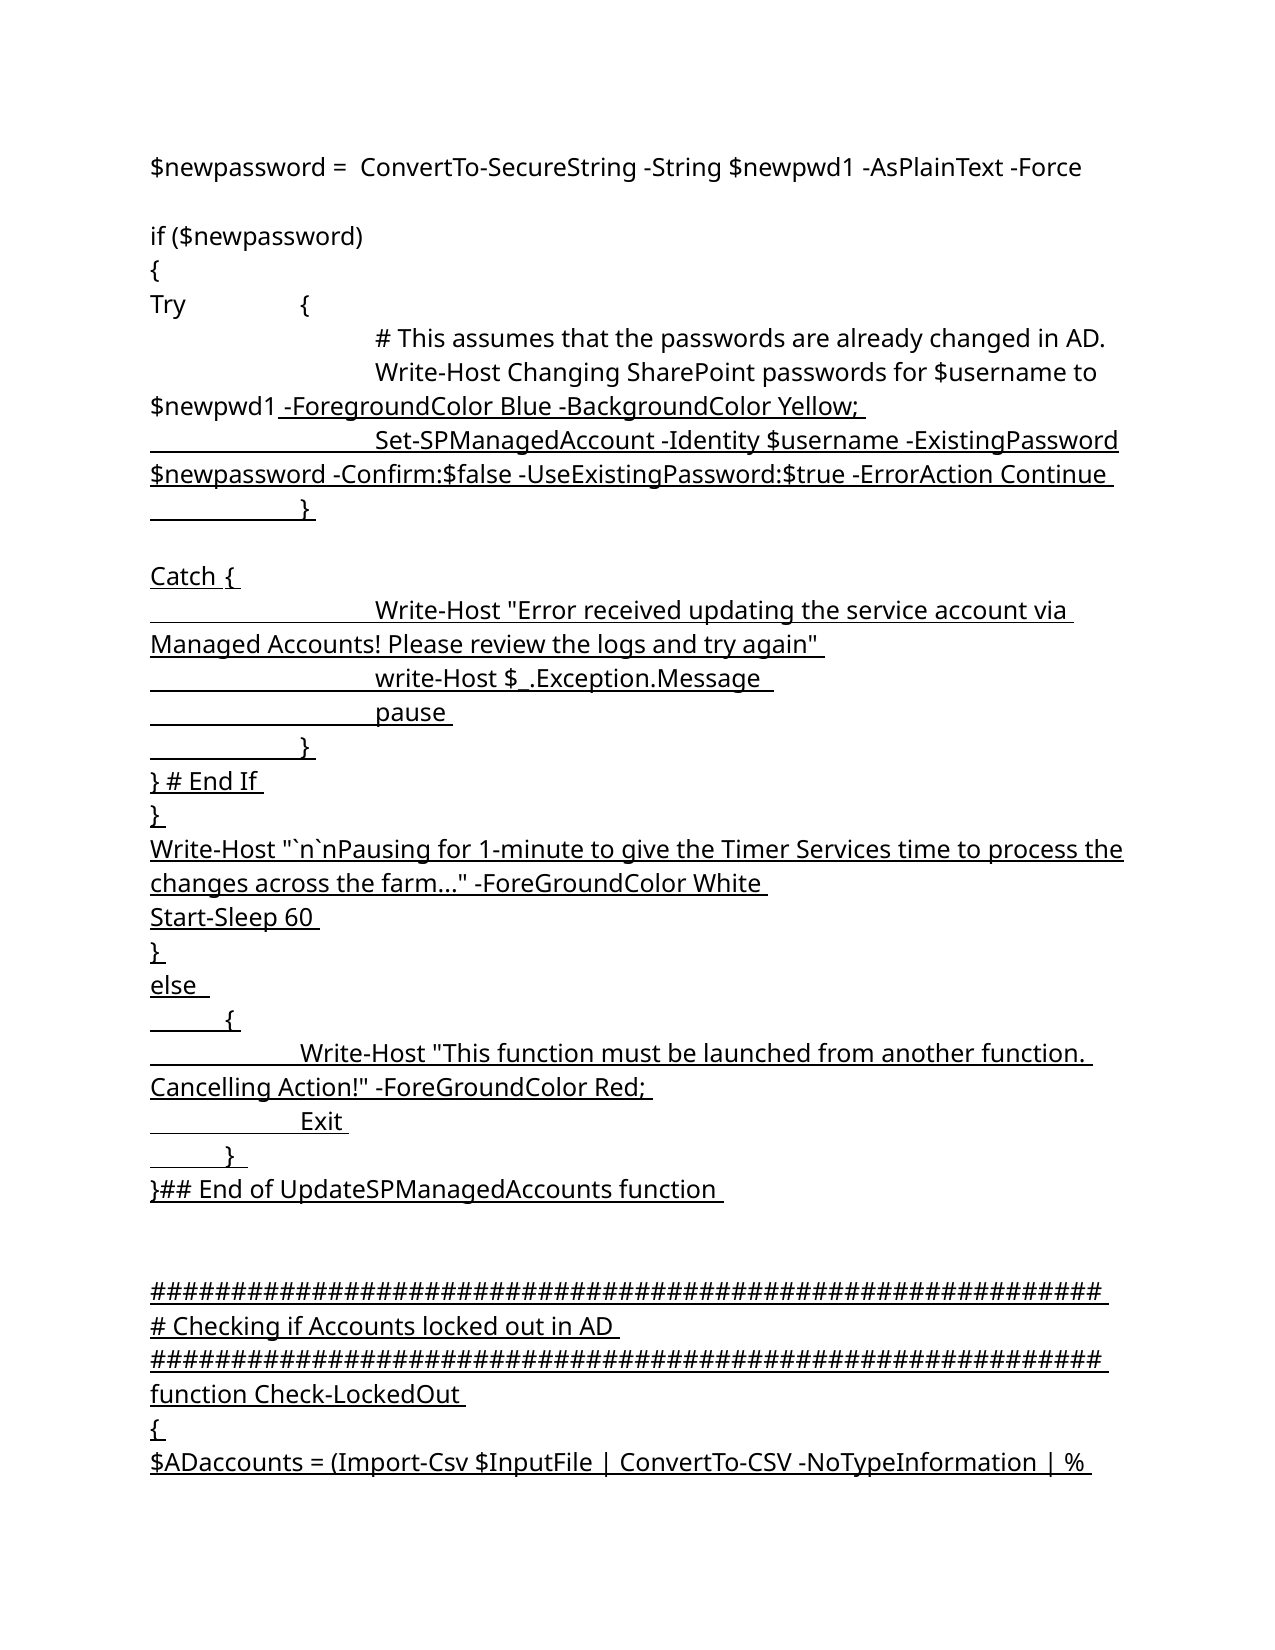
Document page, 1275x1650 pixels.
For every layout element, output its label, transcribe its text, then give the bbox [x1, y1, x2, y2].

text { [150, 252, 1125, 286]
text } [150, 491, 1125, 525]
text $ADaccounts = (Import-Csv $InputFile | ConvertTo-CSV -NoTypeInformation | % [150, 1444, 1125, 1478]
text Start-Sleep 60 [150, 899, 1125, 933]
text # Checking if Accounts locked out in AD [150, 1308, 1125, 1342]
text Write-Host "This function must be launched from another function. Cancelling Action!" -ForeGroundColor Red; [150, 1036, 1125, 1104]
text ########################################################### [150, 1274, 1125, 1308]
text else [150, 967, 1125, 1002]
text function Check-LockedOut [150, 1376, 1125, 1410]
text # This assumes that the passwords are already changed in AD. [150, 320, 1125, 354]
text Write-Host "`n`nPausing for 1-minute to give the Timer Services time to process the changes across the farm..." -ForeGroundColor White [150, 831, 1125, 899]
text { [150, 1002, 1125, 1036]
text Exit [150, 1104, 1125, 1138]
text } [150, 797, 1125, 831]
text Try { [150, 286, 1125, 320]
text }## End of UpdateSPManagedAccounts function [150, 1172, 1125, 1206]
text } [150, 1138, 1125, 1172]
text $newpassword = ConvertTo-SecureString -String $newpwd1 -AsPlainText -Force [150, 150, 1125, 184]
text Set-SPManagedAccount -Identity $username -ExistingPassword $newpassword -Confirm:$false -UseExistingPassword:$true -ErrorAction Continue [150, 422, 1125, 491]
text Write-Host "Error received updating the service account via Managed Accounts! Please review the logs and try again" [150, 593, 1125, 661]
text } [150, 729, 1125, 763]
text ########################################################### [150, 1342, 1125, 1376]
text } [150, 933, 1125, 967]
text Write-Host Changing SharePoint passwords for $username to $newpwd1 -ForegroundColor Blue -BackgroundColor Yellow; [150, 354, 1125, 422]
text pause [150, 695, 1125, 729]
text write-Host $_.Exception.Message [150, 661, 1125, 695]
text { [150, 1410, 1125, 1444]
text Catch { [150, 559, 1125, 593]
text } # End If [150, 763, 1125, 797]
text if ($newpassword) [150, 218, 1125, 252]
